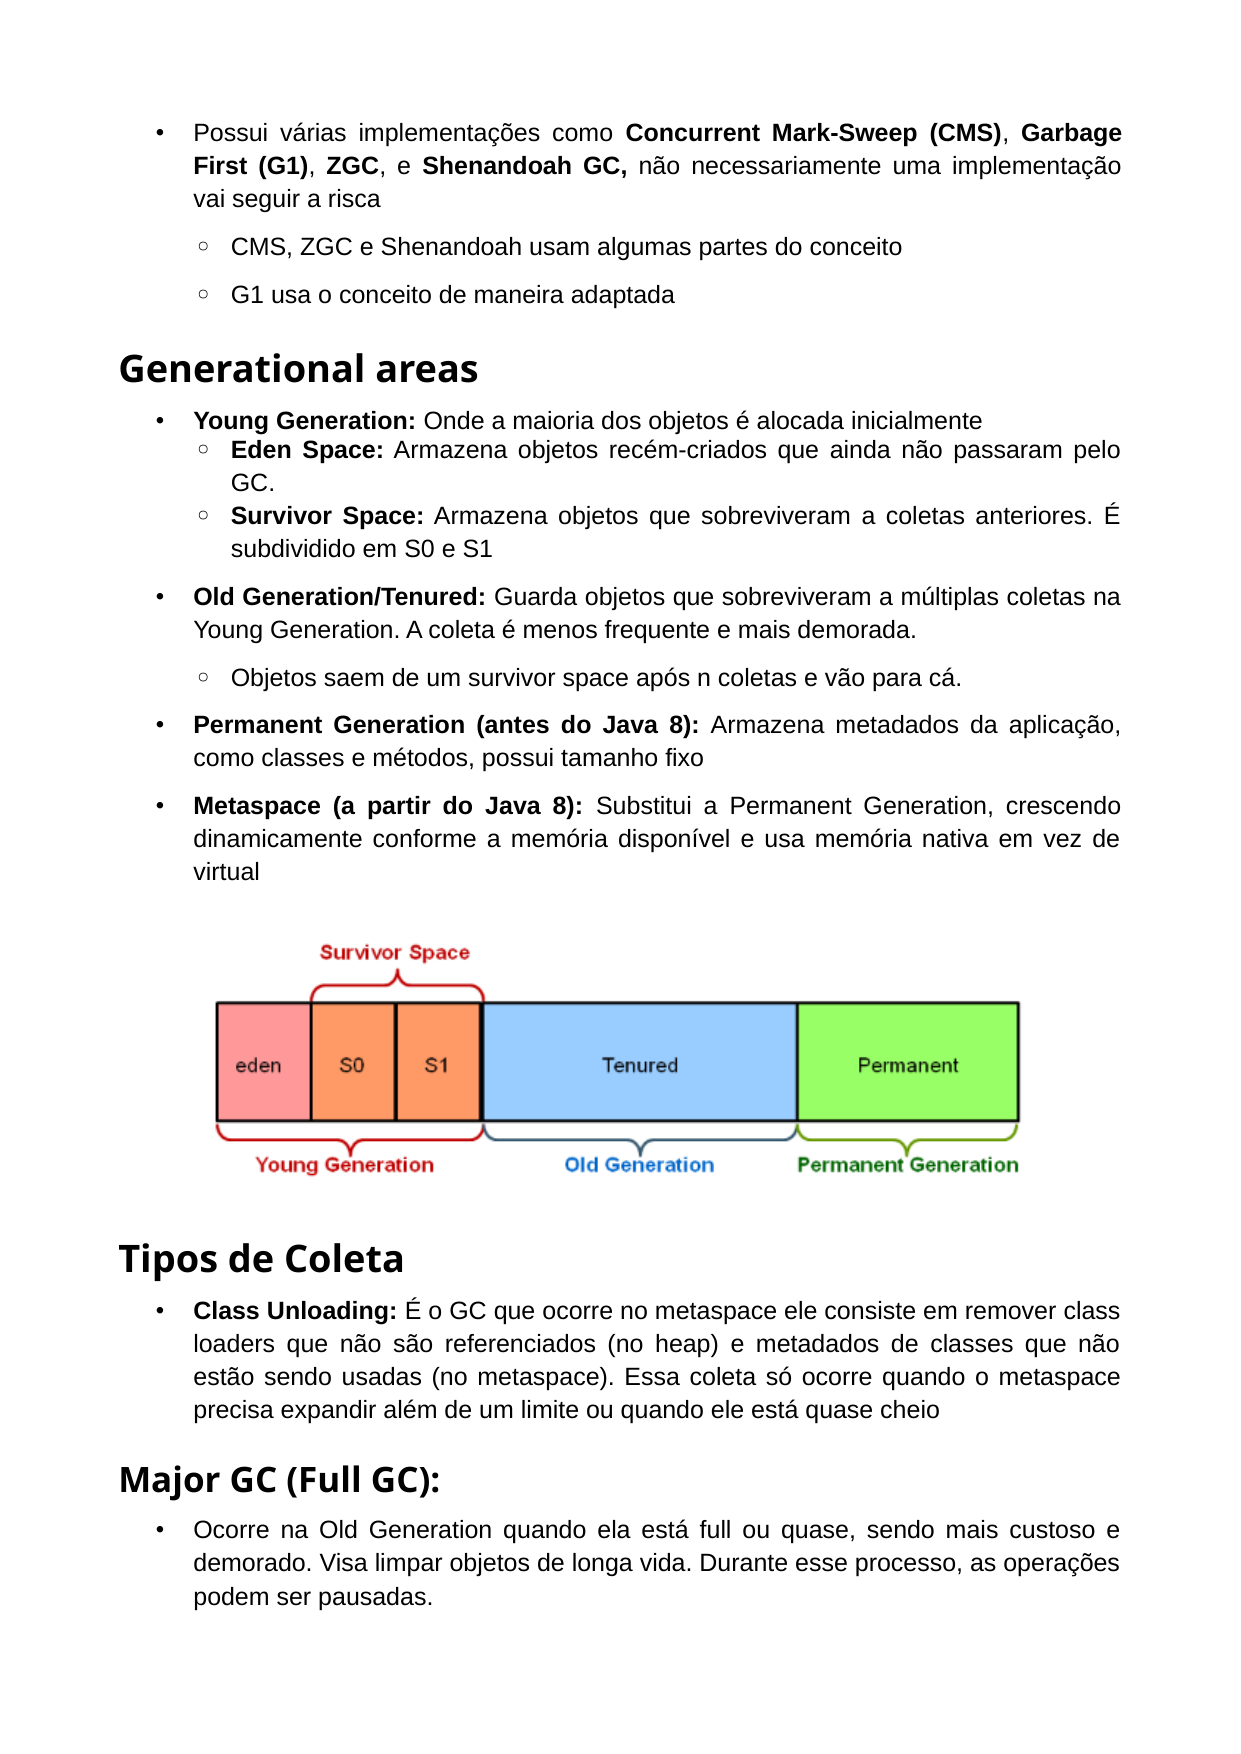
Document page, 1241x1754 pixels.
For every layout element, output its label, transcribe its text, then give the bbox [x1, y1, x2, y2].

list Ocorre na Old Generation quando ela está full ou quase, sendo mais custoso e demorado. Visa limpar objetos de longa vida. Durante esse processo, as operações podem ser pausadas. [156, 1515, 1122, 1610]
subtitle Tipos de Coleta [118, 1232, 1122, 1283]
list Survivor Space: Armazena objetos que sobreviveram a coletas anteriores. É subdividido em S0 e S1 [193, 501, 1122, 563]
list CMS, ZGC e Shenandoah usam algumas partes do conceito [193, 232, 1122, 261]
list Possui várias implementações como Concurrent Mark-Sweep (CMS), Garbage First (G1), ZGC, e Shenandoah GC, não necessariamente uma implementação vai seguir a risca [156, 118, 1122, 213]
subtitle Generational areas [118, 342, 1122, 393]
picture [185, 904, 1055, 1199]
list G1 usa o conceito de maneira adaptada [193, 279, 1122, 308]
list Class Unloading: É o GC que ocorre no metaspace ele consiste em remover class loaders que não são referenciados (no heap) e metadados de classes que não estão sendo usadas (no metaspace). Essa coleta só ocorre quando o metaspace precisa expandir além de um limite ou quando ele está quase cheio [156, 1296, 1122, 1424]
list Metaspace (a partir do Java 8): Substitui a Permanent Generation, crescendo dinamicamente conforme a memória disponível e usa memória nativa em vez de virtual [156, 791, 1122, 886]
list Objetos saem de um survivor space após n coletas e vão para cá. [193, 662, 1122, 691]
list Permanent Generation (antes do Java 8): Armazena metadados da aplicação, como classes e métodos, possui tamanho fixo [156, 710, 1122, 772]
subtitle Major GC (Full GC): [118, 1455, 1122, 1503]
list Young Generation: Onde a maioria dos objetos é alocada inicialmente [156, 406, 1122, 435]
list Old Generation/Tenured: Guarda objetos que sobreviveram a múltiplas coletas na Young Generation. A coleta é menos frequente e mais demorada. [156, 582, 1122, 644]
list Eden Space: Armazena objetos recém-criados que ainda não passaram pelo GC. [193, 435, 1122, 497]
